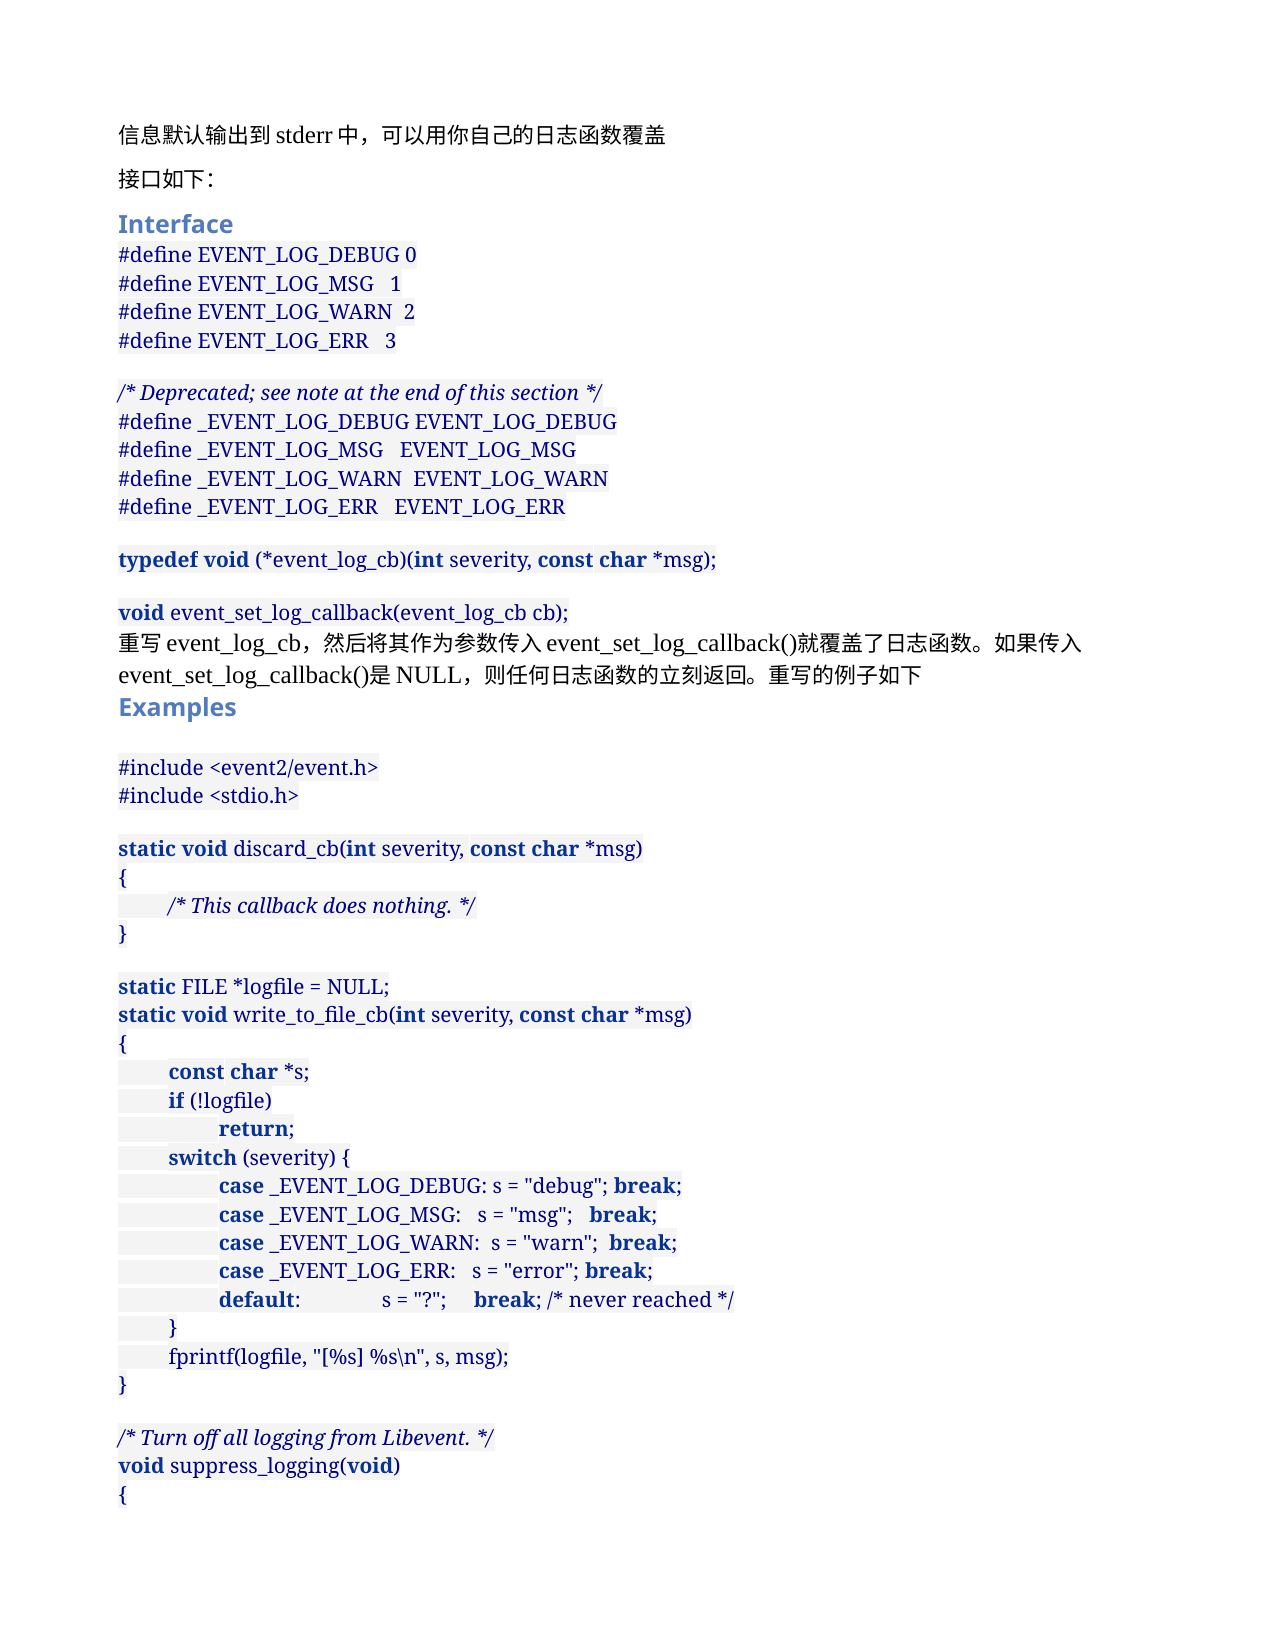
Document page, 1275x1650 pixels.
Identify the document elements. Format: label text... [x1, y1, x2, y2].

text fprintf(logfile, "[%s] %s\n", s, msg); [118, 1342, 1157, 1370]
text #define EVENT_LOG_WARN 2 [118, 297, 1157, 326]
text return; [118, 1114, 1157, 1143]
text default: s = "?"; break; /* never reached */ [118, 1285, 1157, 1313]
text void event_set_log_callback(event_log_cb cb); [118, 598, 1157, 626]
text #define _EVENT_LOG_DEBUG EVENT_LOG_DEBUG [118, 407, 1157, 435]
text #define _EVENT_LOG_ERR EVENT_LOG_ERR [118, 492, 1157, 521]
text #define EVENT_LOG_DEBUG 0 [118, 241, 1157, 269]
text 信息默认输出到stderr中，可以用你自己的日志函数覆盖 [118, 118, 1157, 150]
text Interface [118, 206, 1157, 241]
text } [118, 1313, 1157, 1342]
text { [118, 1480, 1157, 1508]
text case _EVENT_LOG_DEBUG: s = "debug"; break; [118, 1171, 1157, 1200]
text #define _EVENT_LOG_WARN EVENT_LOG_WARN [118, 464, 1157, 492]
text { [118, 863, 1157, 891]
text } [118, 919, 1157, 948]
text const char *s; [118, 1057, 1157, 1086]
text #include <stdio.h> [118, 781, 1157, 810]
text typedef void (*event_log_cb)(int severity, const char *msg); [118, 545, 1157, 573]
text /* This callback does nothing. */ [118, 891, 1157, 919]
text /* Turn off all logging from Libevent. */ [118, 1423, 1157, 1451]
text /* Deprecated; see note at the end of this section */ [118, 378, 1157, 407]
text static void write_to_file_cb(int severity, const char *msg) [118, 1001, 1157, 1029]
text void suppress_logging(void) [118, 1451, 1157, 1480]
text } [118, 1370, 1157, 1399]
text case _EVENT_LOG_MSG: s = "msg"; break; [118, 1200, 1157, 1228]
text static FILE *logfile = NULL; [118, 972, 1157, 1001]
text 重写event_log_cb，然后将其作为参数传入event_set_log_callback()就覆盖了日志函数。如果传入event_set_log_callback()是NULL，则任何日志函数的立刻返回。重写的例子如下 [118, 626, 1157, 689]
text { [118, 1029, 1157, 1057]
text static void discard_cb(int severity, const char *msg) [118, 834, 1157, 863]
text if (!logfile) [118, 1086, 1157, 1114]
text 接口如下： [118, 162, 1157, 194]
text #define EVENT_LOG_ERR 3 [118, 326, 1157, 354]
text case _EVENT_LOG_ERR: s = "error"; break; [118, 1257, 1157, 1285]
text #define EVENT_LOG_MSG 1 [118, 269, 1157, 297]
text Examples [118, 689, 1157, 723]
text #include <event2/event.h> [118, 753, 1157, 781]
text case _EVENT_LOG_WARN: s = "warn"; break; [118, 1228, 1157, 1257]
text switch (severity) { [118, 1143, 1157, 1171]
text #define _EVENT_LOG_MSG EVENT_LOG_MSG [118, 435, 1157, 464]
